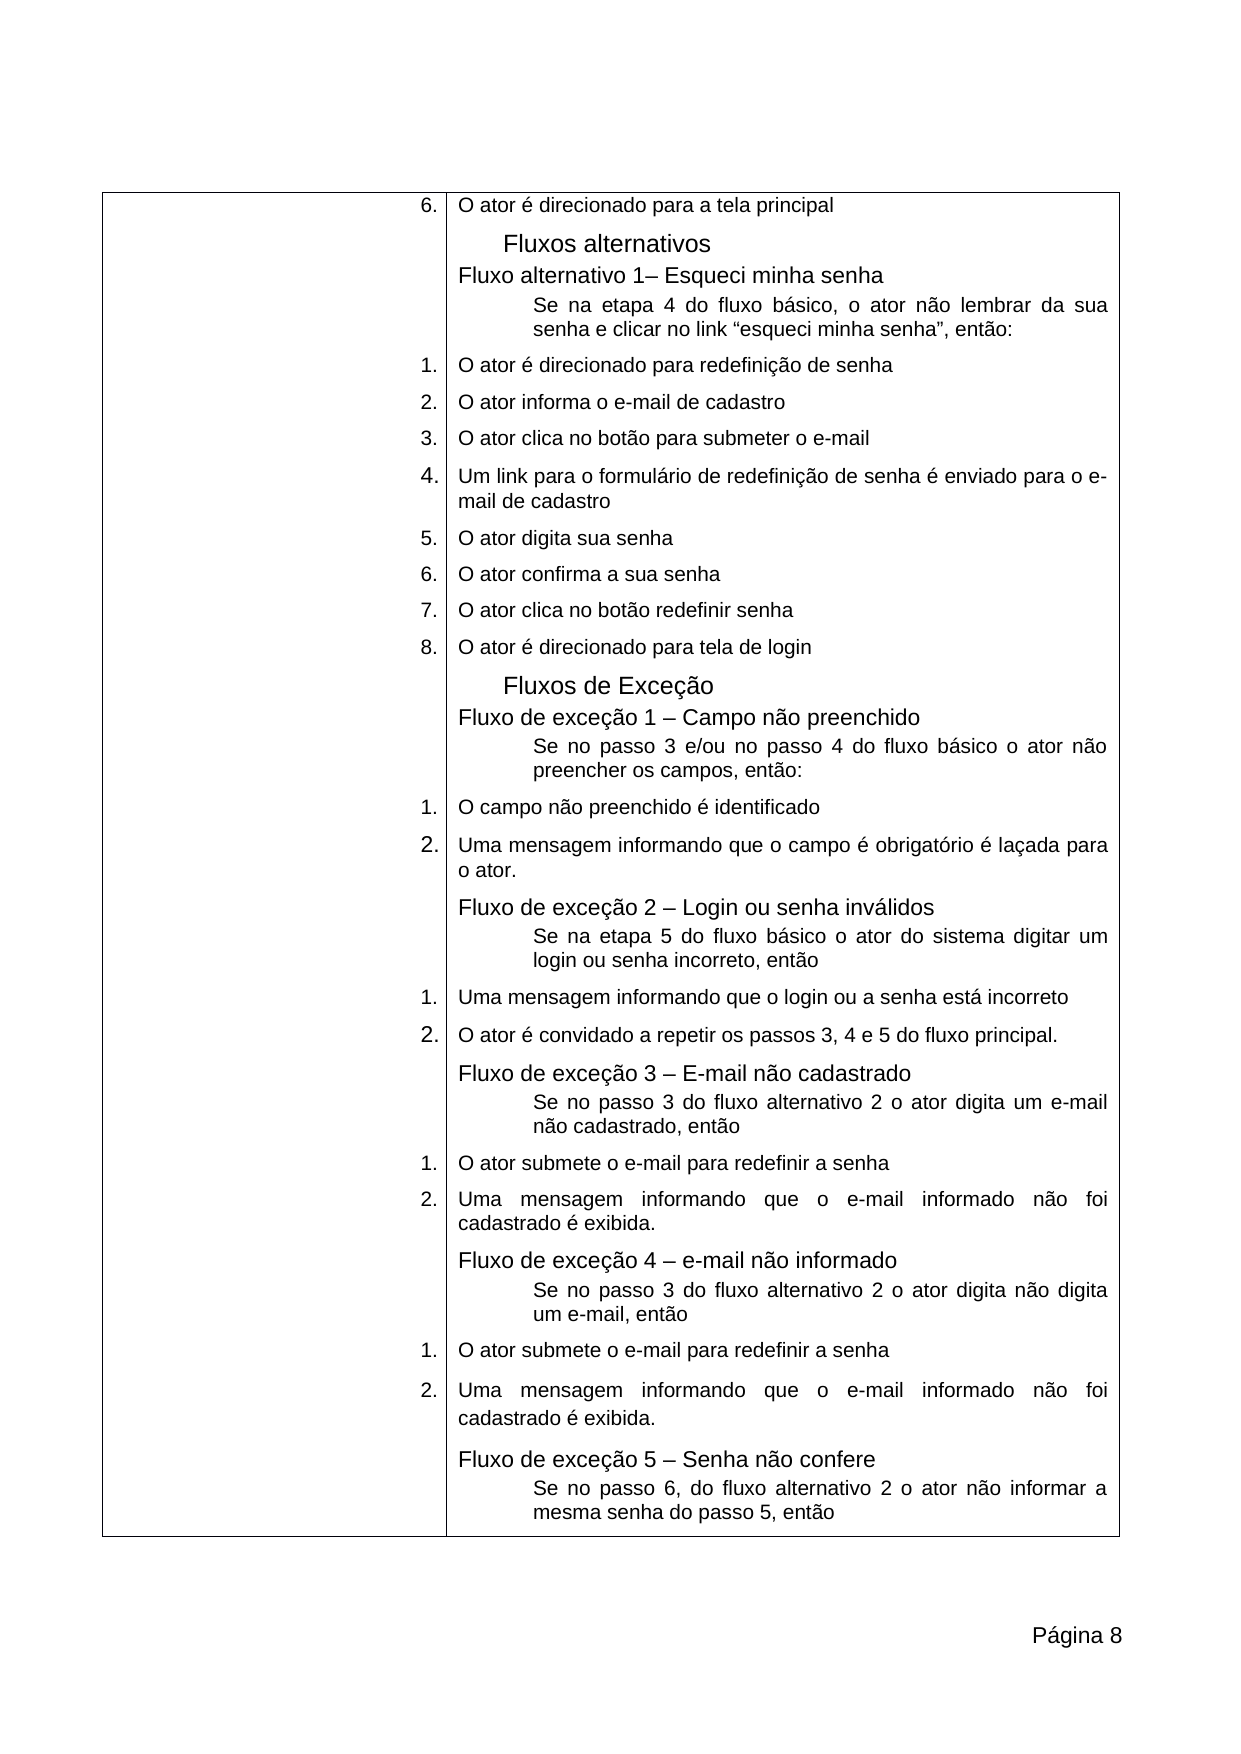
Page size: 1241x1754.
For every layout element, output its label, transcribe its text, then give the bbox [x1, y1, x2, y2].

table_cell O ator é direcionado para a tela principal Fluxos alternativos Fluxo alternativo 1– Esqueci minha senha Se na etapa 4 do fluxo básico, o ator não lembrar da sua senha e clicar no link “esqueci minha senha”, então: O ator é direcionado para redefinição de senha O ator informa o e-mail de cadastro O ator clica no botão para submeter o e-mail Um link para o formulário de redefinição de senha é enviado para o e-mail de cadastro O ator digita sua senha O ator confirma a sua senha O ator clica no botão redefinir senha O ator é direcionado para tela de login Fluxos de Exceção Fluxo de exceção 1 – Campo não preenchido Se no passo 3 e/ou no passo 4 do fluxo básico o ator não preencher os campos, então: O campo não preenchido é identificado Uma mensagem informando que o campo é obrigatório é laçada para o ator. Fluxo de exceção 2 – Login ou senha inválidos Se na etapa 5 do fluxo básico o ator do sistema digitar um login ou senha incorreto, então Uma mensagem informando que o login ou a senha está incorreto O ator é convidado a repetir os passos 3, 4 e 5 do fluxo principal. Fluxo de exceção 3 – E-mail não cadastrado Se no passo 3 do fluxo alternativo 2 o ator digita um e-mail não cadastrado, então O ator submete o e-mail para redefinir a senha Uma mensagem informando que o e-mail informado não foi cadastrado é exibida. Fluxo de exceção 4 – e-mail não informado Se no passo 3 do fluxo alternativo 2 o ator digita não digita um e-mail, então O ator submete o e-mail para redefinir a senha Uma mensagem informando que o e-mail informado não foi cadastrado é exibida. Fluxo de exceção 5 – Senha não confere Se no passo 6, do fluxo alternativo 2 o ator não informar a mesma senha do passo 5, então [447, 193, 1119, 1536]
table_cell UC_01 [103, 193, 446, 1536]
